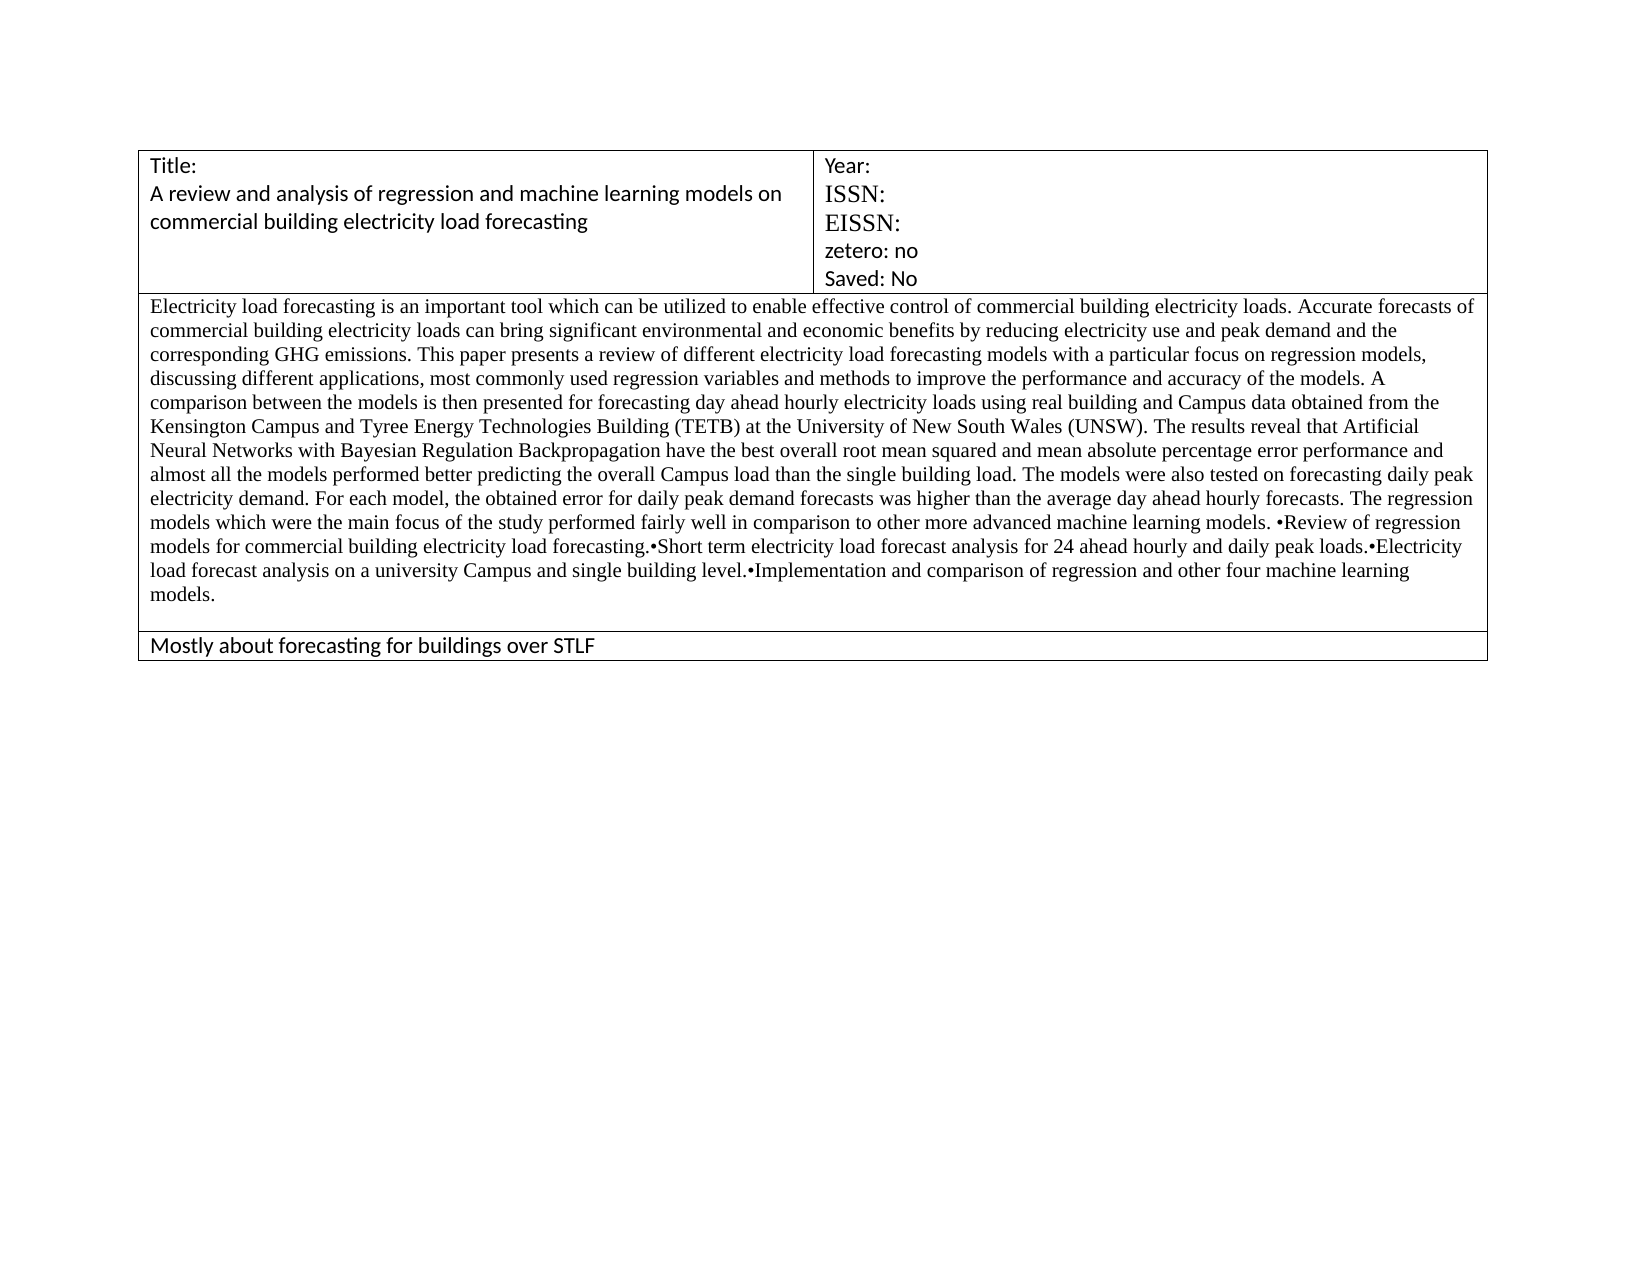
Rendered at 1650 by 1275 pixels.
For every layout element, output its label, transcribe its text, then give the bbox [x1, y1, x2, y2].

table_header Title: A review and analysis of regression and machine learning models on commercial building electricity load forecasting [139, 151, 813, 293]
table_cell Electricity load forecasting is an important tool which can be utilized to enable effective control of commercial building electricity loads. Accurate forecasts of commercial building electricity loads can bring significant environmental and economic benefits by reducing electricity use and peak demand and the corresponding GHG emissions. This paper presents a review of different electricity load forecasting models with a particular focus on regression models, discussing different applications, most commonly used regression variables and methods to improve the performance and accuracy of the models. A comparison between the models is then presented for forecasting day ahead hourly electricity loads using real building and Campus data obtained from the Kensington Campus and Tyree Energy Technologies Building (TETB) at the University of New South Wales (UNSW). The results reveal that Artificial Neural Networks with Bayesian Regulation Backpropagation have the best overall root mean squared and mean absolute percentage error performance and almost all the models performed better predicting the overall Campus load than the single building load. The models were also tested on forecasting daily peak electricity demand. For each model, the obtained error for daily peak demand forecasts was higher than the average day ahead hourly forecasts. The regression models which were the main focus of the study performed fairly well in comparison to other more advanced machine learning models. •Review of regression models for commercial building electricity load forecasting.•Short term electricity load forecast analysis for 24 ahead hourly and daily peak loads.•Electricity load forecast analysis on a university Campus and single building level.•Implementation and comparison of regression and other four machine learning models. [139, 294, 1487, 631]
table_header Year: ISSN: EISSN: zetero: no Saved: No [814, 151, 1487, 293]
table_cell Mostly about forecasting for buildings over STLF [139, 632, 1487, 659]
